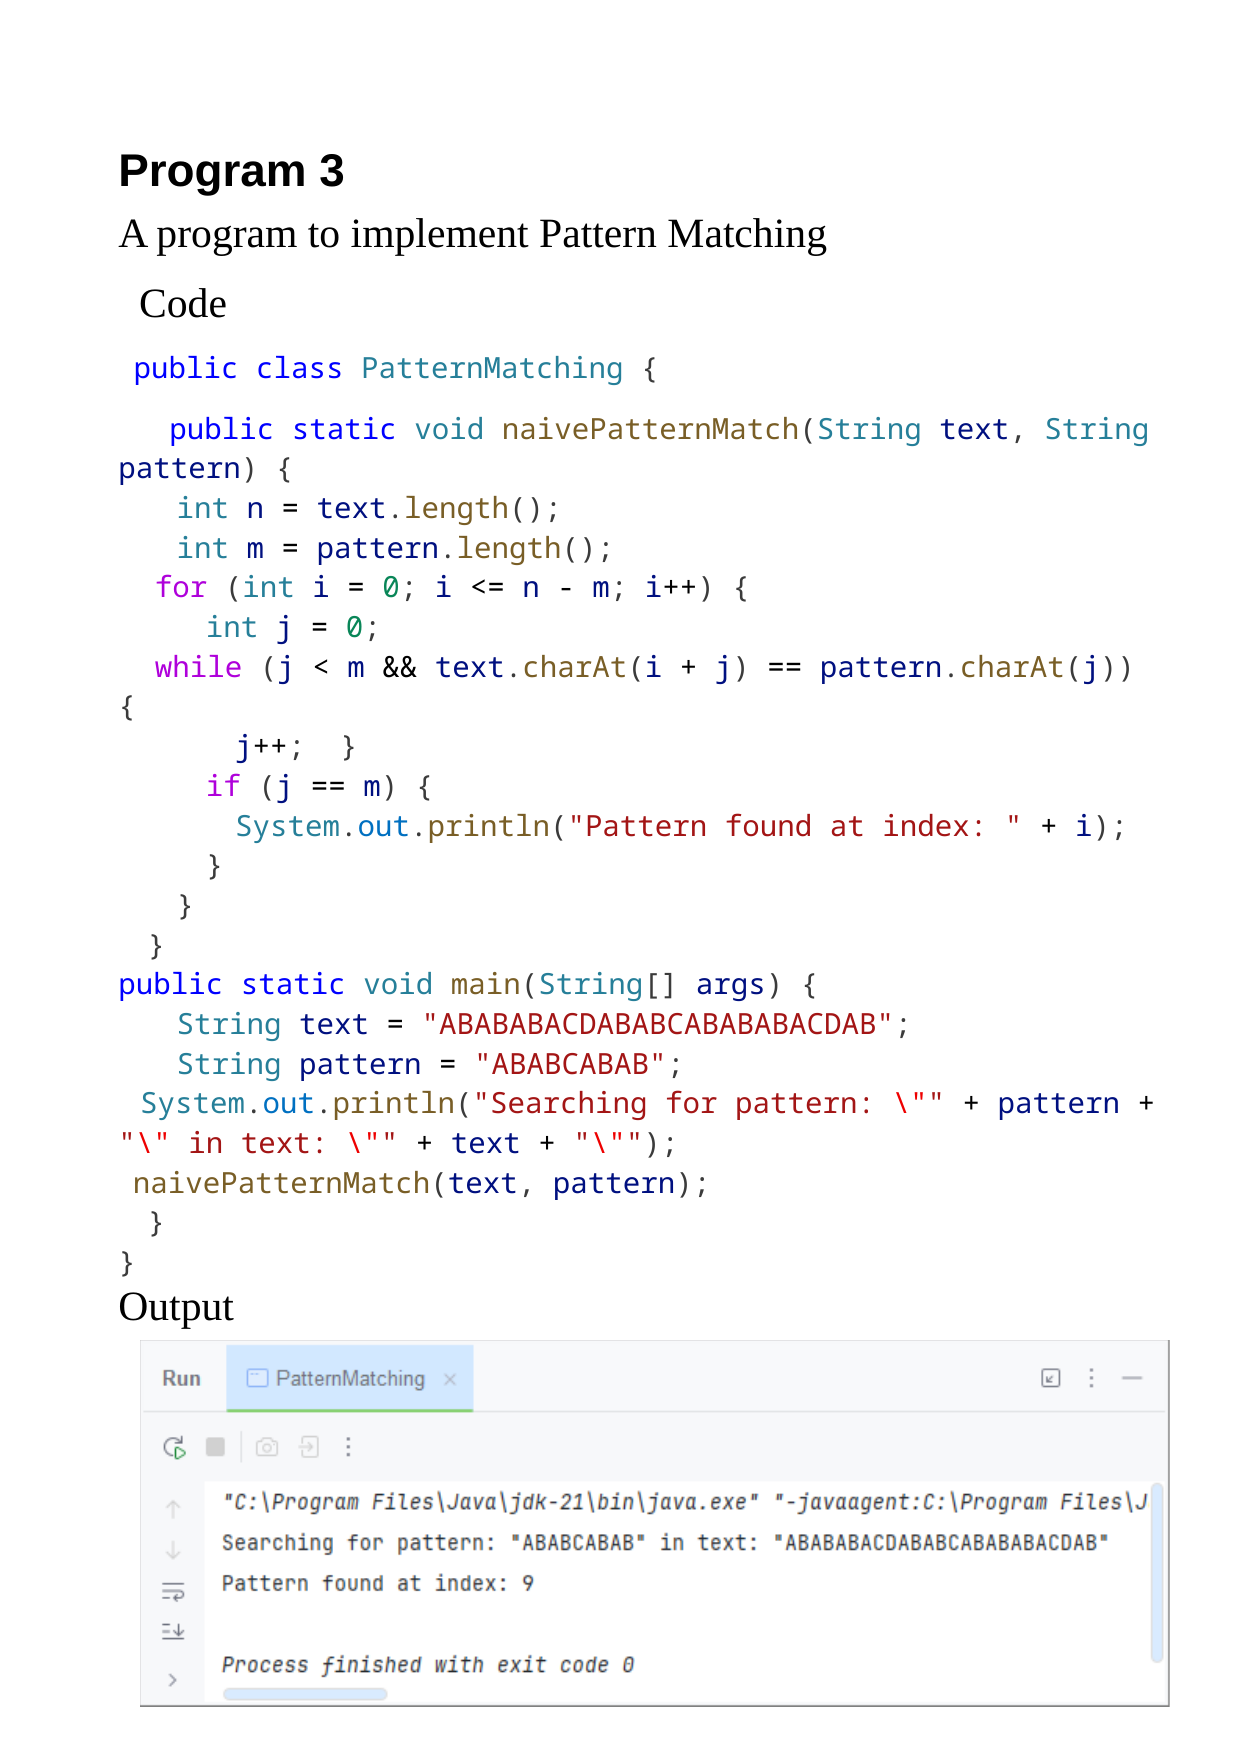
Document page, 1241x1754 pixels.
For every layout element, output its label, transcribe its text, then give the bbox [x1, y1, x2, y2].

text naivePatternMatch(text, pattern); [118, 1162, 1157, 1202]
text int m = pattern.length(); [118, 527, 1157, 567]
text public static void naivePatternMatch(String text, String pattern) { [118, 408, 1157, 487]
text A program to implement Pattern Matching [118, 208, 1157, 256]
text } [118, 924, 1157, 963]
text String text = "ABABABACDABABCABABABACDAB"; [118, 1003, 1157, 1043]
text System.out.println("Searching for pattern: \"" + pattern + "\" in text: \"" + text + "\""); [118, 1083, 1157, 1162]
subtitle Program 3 [118, 143, 1157, 196]
text while (j < m && text.charAt(i + j) == pattern.charAt(j)) { [118, 646, 1157, 725]
text Output [118, 1281, 1157, 1329]
text System.out.println("Pattern found at index: " + i); [118, 805, 1157, 844]
text public static void main(String[] args) { [118, 963, 1157, 1003]
text j++; } [118, 725, 1157, 765]
text int n = text.length(); [118, 487, 1157, 527]
text String pattern = "ABABCABAB"; [118, 1043, 1157, 1083]
text } [118, 844, 1157, 884]
text Code [118, 278, 1157, 326]
picture [140, 1340, 1170, 1707]
text public class PatternMatching { [118, 348, 1157, 387]
text for (int i = 0; i <= n - m; i++) { [118, 567, 1157, 606]
text if (j == m) { [118, 765, 1157, 805]
text } [118, 1241, 1157, 1281]
text } [118, 1202, 1157, 1241]
text } [118, 884, 1157, 924]
text int j = 0; [118, 606, 1157, 646]
